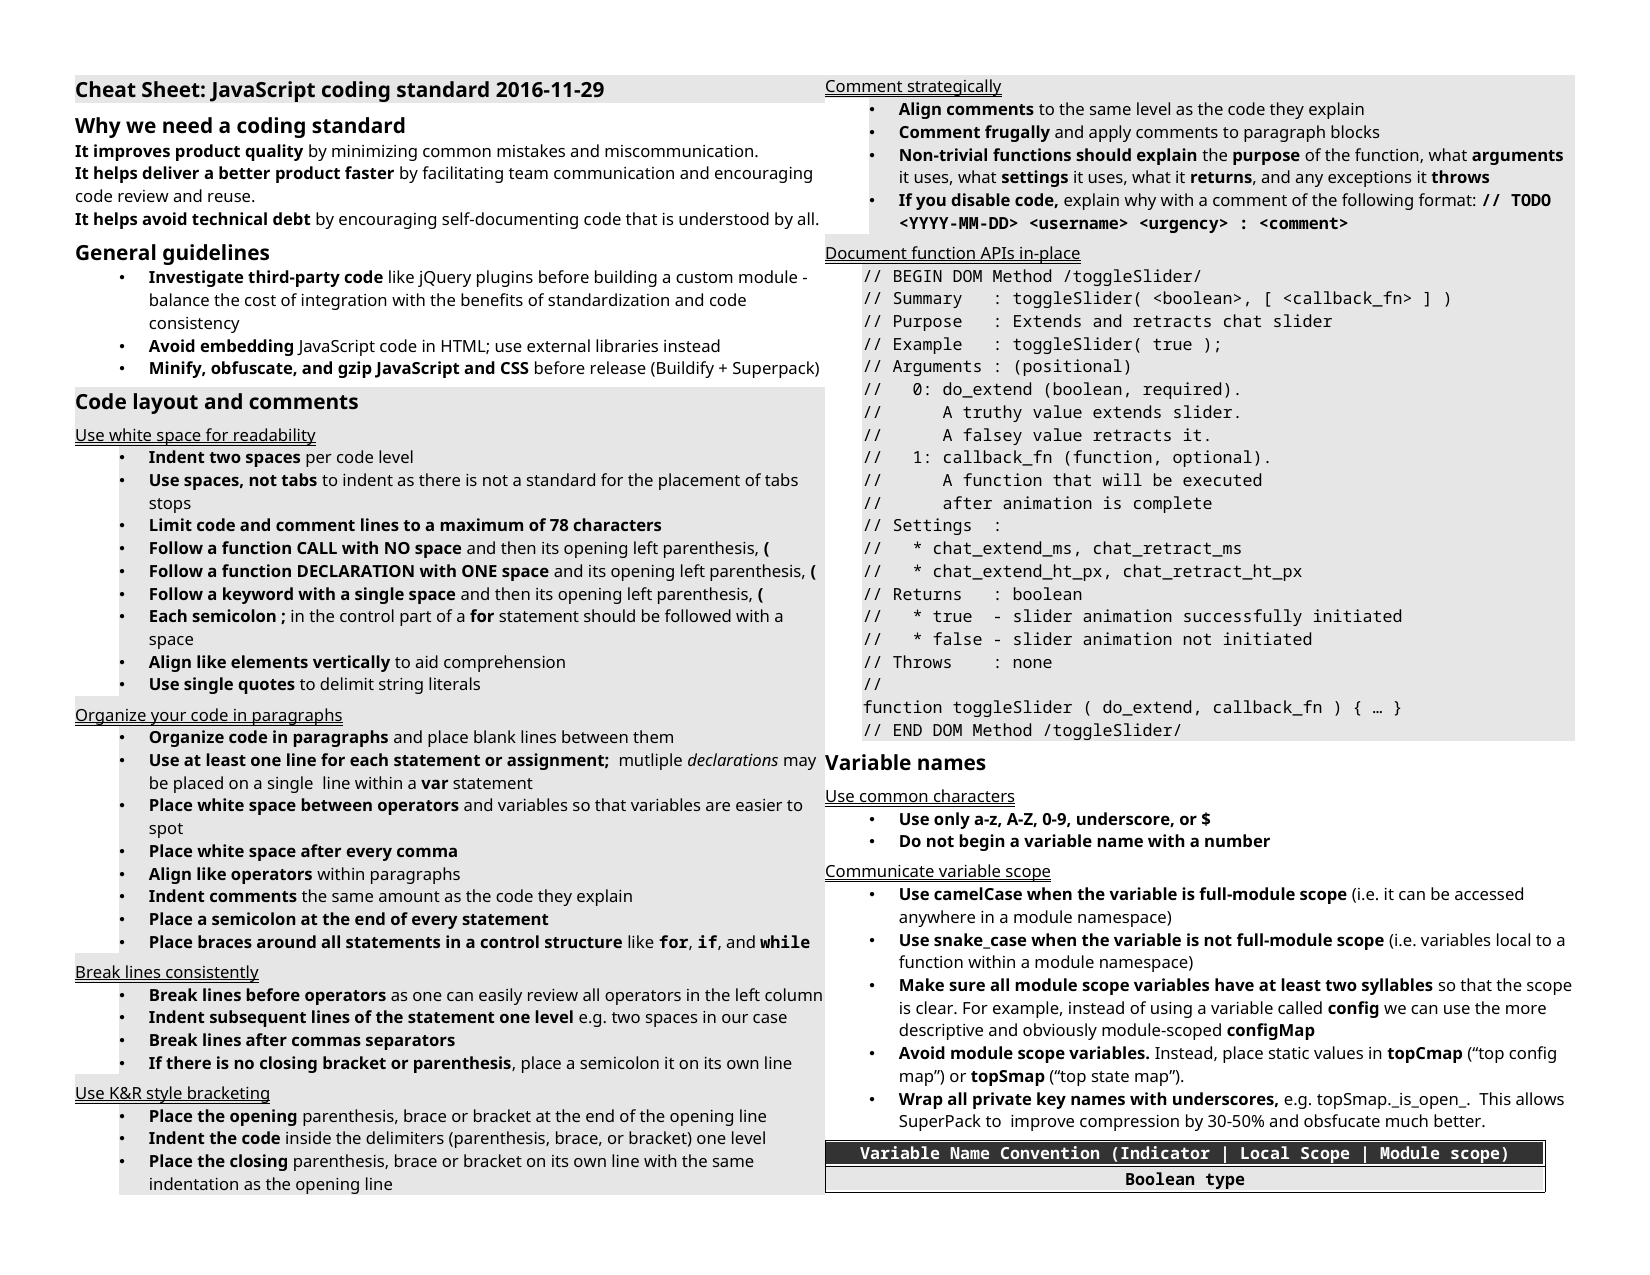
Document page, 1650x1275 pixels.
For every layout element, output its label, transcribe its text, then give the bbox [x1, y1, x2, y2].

subtitle Cheat Sheet: JavaScript coding standard 2016-11-29 [75, 75, 825, 103]
subtitle Communicate variable scope [825, 860, 1575, 883]
list Align comments to the same level as the code they explain [869, 98, 1575, 120]
list Wrap all private key names with underscores, e.g. topSmap._is_open_. This allows SuperPack to improve compression by 30-50% and obsfucate much better. [869, 1087, 1575, 1133]
text It helps avoid technical debt by encouraging self-documenting code that is understood by all. [75, 207, 825, 230]
subtitle Why we need a coding standard [75, 111, 825, 139]
list Place the closing parenthesis, brace or bracket on its own line with the same indentation as the opening line [119, 1149, 825, 1195]
list Non-trivial functions should explain the purpose of the function, what arguments it uses, what settings it uses, what it returns, and any exceptions it throws [869, 143, 1575, 188]
list Each semicolon ; in the control part of a for statement should be followed with a space [119, 605, 825, 650]
list Do not begin a variable name with a number [869, 830, 1575, 853]
list Use camelCase when the variable is full-module scope (i.e. it can be accessed anywhere in a module namespace) [869, 883, 1575, 928]
text // * chat_extend_ms, chat_retract_ms [862, 537, 1575, 559]
list Indent comments the same amount as the code they explain [119, 885, 825, 907]
subtitle Use common characters [825, 784, 1575, 807]
text // Purpose : Extends and retracts chat slider [862, 309, 1575, 332]
text // A falsey value retracts it. [862, 423, 1575, 446]
text // Returns : boolean [862, 582, 1575, 605]
text // * true - slider animation successfully initiated [862, 605, 1575, 627]
text // [862, 673, 1575, 696]
list Break lines after commas separators [119, 1028, 825, 1051]
list Align like elements vertically to aid comprehension [119, 650, 825, 673]
list Place the opening parenthesis, brace or bracket at the end of the opening line [119, 1104, 825, 1127]
list Use spaces, not tabs to indent as there is not a standard for the placement of tabs stops [119, 468, 825, 514]
list Avoid module scope variables. Instead, place static values in topCmap (“top config map”) or topSmap (“top state map”). [869, 1042, 1575, 1087]
list Use only a-z, A-Z, 0-9, underscore, or $ [869, 807, 1575, 830]
list Indent subsequent lines of the statement one level e.g. two spaces in our case [119, 1006, 825, 1028]
subtitle Organize your code in paragraphs [75, 703, 825, 726]
text function toggleSlider ( do_extend, callback_fn ) { … } [862, 696, 1575, 718]
list Organize code in paragraphs and place blank lines between them [119, 726, 825, 748]
list Make sure all module scope variables have at least two syllables so that the scope is clear. For example, instead of using a variable called config we can use the more descriptive and obviously module-scoped configMap [869, 974, 1575, 1042]
text // A truthy value extends slider. [862, 400, 1575, 423]
list Place white space after every comma [119, 839, 825, 862]
list Align like operators within paragraphs [119, 862, 825, 885]
list Use single quotes to delimit string literals [119, 673, 825, 696]
list Use snake_case when the variable is not full-module scope (i.e. variables local to a function within a module namespace) [869, 928, 1575, 974]
text // BEGIN DOM Method /toggleSlider/ [862, 264, 1575, 287]
text // Arguments : (positional) [862, 355, 1575, 378]
subtitle General guidelines [75, 238, 825, 266]
list Break lines before operators as one can easily review all operators in the left column [119, 983, 825, 1006]
text // Summary : toggleSlider( <boolean>, [ <callback_fn> ] ) [862, 287, 1575, 309]
text // Throws : none [862, 650, 1575, 673]
subtitle Code layout and comments [75, 387, 825, 416]
list If there is no closing bracket or parenthesis, place a semicolon it on its own line [119, 1051, 825, 1074]
list Use at least one line for each statement or assignment; mutliple declarations may be placed on a single line within a var statement [119, 748, 825, 794]
subtitle Document function APIs in-place [825, 241, 1575, 264]
text // Example : toggleSlider( true ); [862, 332, 1575, 355]
text // Settings : [862, 514, 1575, 537]
text // 1: callback_fn (function, optional). [862, 446, 1575, 468]
text // 0: do_extend (boolean, required). [862, 378, 1575, 400]
list Indent the code inside the delimiters (parenthesis, brace, or bracket) one level [119, 1127, 825, 1149]
text // * chat_extend_ht_px, chat_retract_ht_px [862, 559, 1575, 582]
text // after animation is complete [862, 491, 1575, 514]
list Follow a keyword with a single space and then its opening left parenthesis, ( [119, 582, 825, 605]
list Comment frugally and apply comments to paragraph blocks [869, 120, 1575, 143]
list Place braces around all statements in a control structure like for, if, and while [119, 930, 825, 953]
list Follow a function CALL with NO space and then its opening left parenthesis, ( [119, 537, 825, 559]
subtitle Use white space for readability [75, 423, 825, 446]
text It improves product quality by minimizing common mistakes and miscommunication. [75, 139, 825, 162]
list Investigate third-party code like jQuery plugins before building a custom module - balance the cost of integration with the benefits of standardization and code consistency [119, 266, 825, 334]
list Place a semicolon at the end of every statement [119, 907, 825, 930]
list Avoid embedding JavaScript code in HTML; use external libraries instead [119, 334, 825, 357]
list Minify, obfuscate, and gzip JavaScript and CSS before release (Buildify + Superpack) [119, 357, 825, 380]
subtitle Use K&R style bracketing [75, 1081, 825, 1104]
text It helps deliver a better product faster by facilitating team communication and encouraging code review and reuse. [75, 162, 825, 207]
list Indent two spaces per code level [119, 446, 825, 468]
text // * false - slider animation not initiated [862, 627, 1575, 650]
text // A function that will be executed [862, 468, 1575, 491]
subtitle Comment strategically [825, 75, 1575, 98]
list Limit code and comment lines to a maximum of 78 characters [119, 514, 825, 537]
subtitle Break lines consistently [75, 960, 825, 983]
text // END DOM Method /toggleSlider/ [862, 718, 1575, 741]
list Place white space between operators and variables so that variables are easier to spot [119, 794, 825, 839]
list Follow a function DECLARATION with ONE space and its opening left parenthesis, ( [119, 559, 825, 582]
subtitle Variable names [825, 748, 1575, 777]
list If you disable code, explain why with a comment of the following format: // TODO <YYYY-MM-DD> <username> <urgency> : <comment> [869, 188, 1575, 234]
